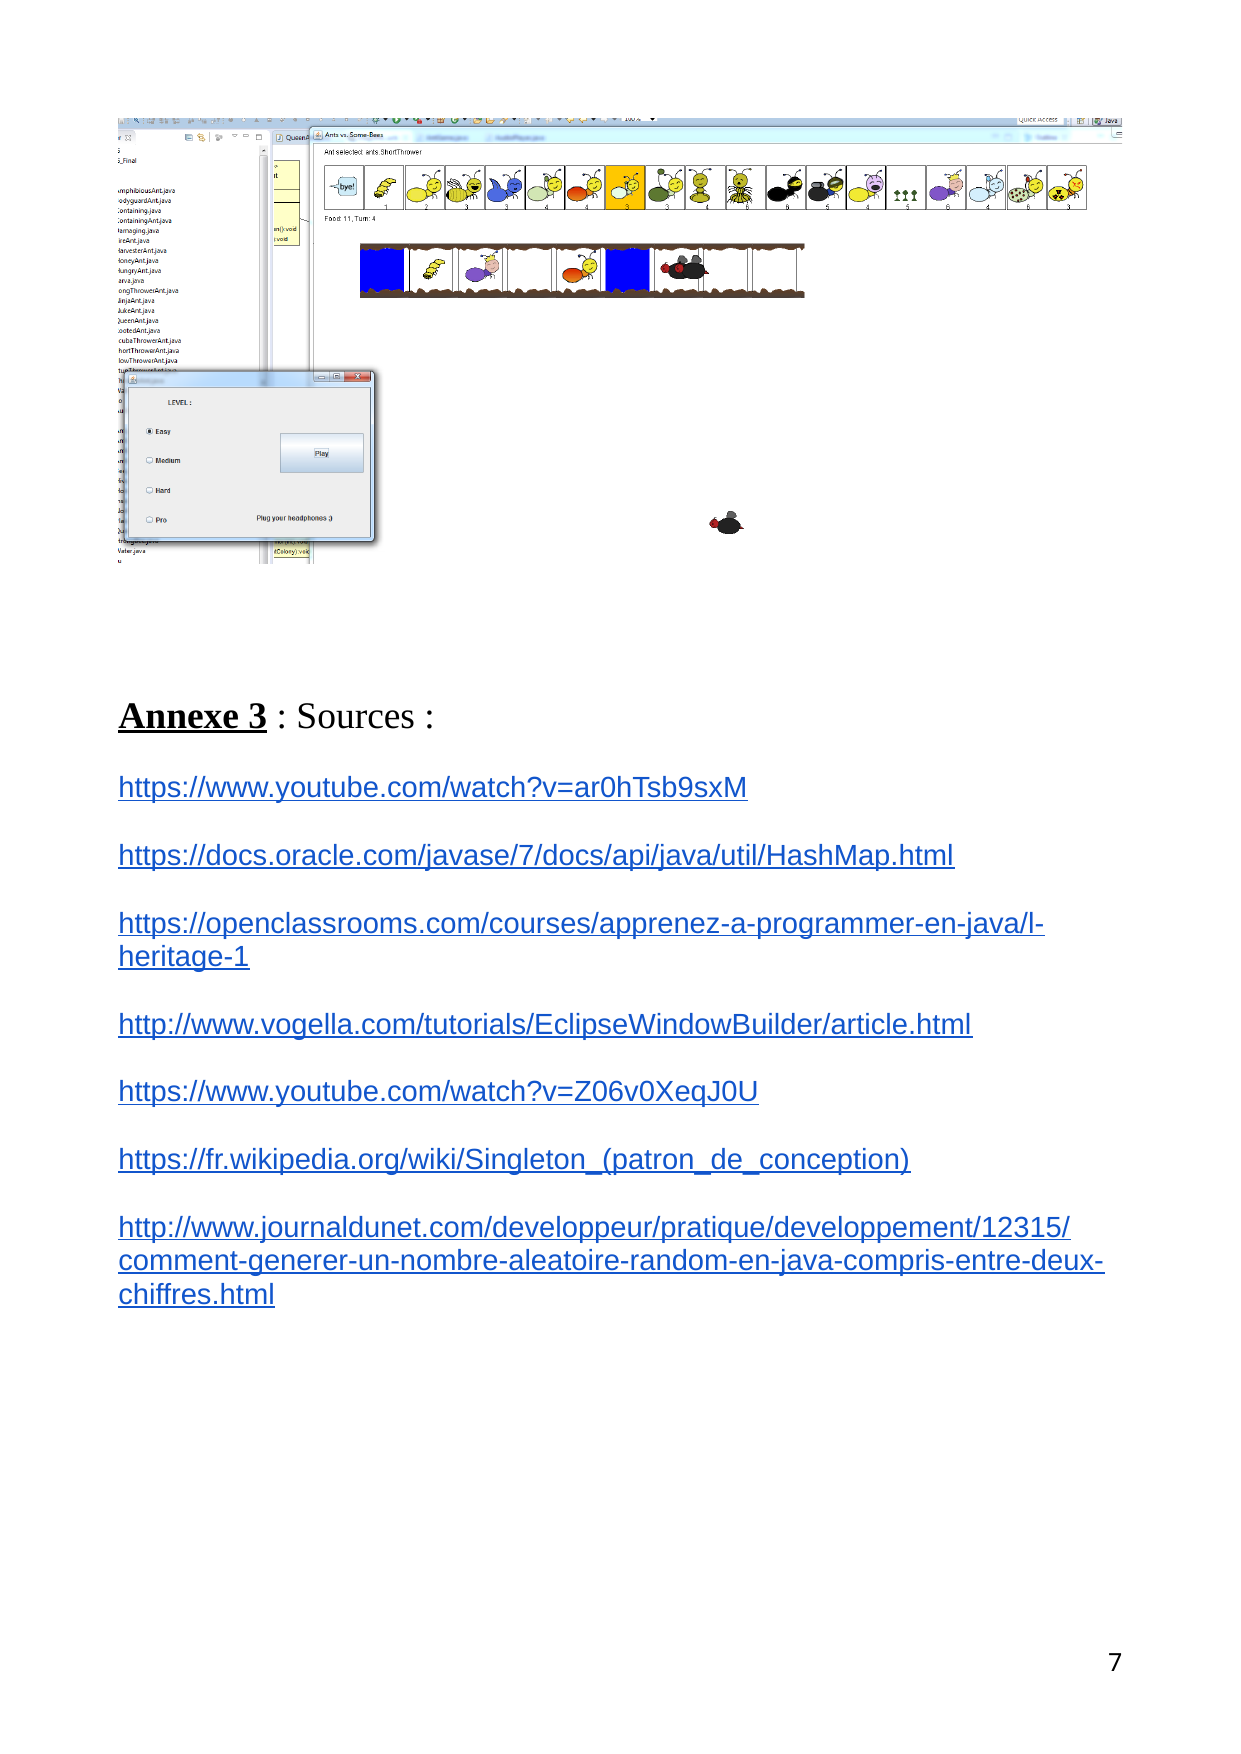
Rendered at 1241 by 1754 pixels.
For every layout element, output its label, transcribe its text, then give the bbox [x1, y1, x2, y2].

text http://www.vogella.com/tutorials/EclipseWindowBuilder/article.html [118, 1007, 1122, 1040]
text https://docs.oracle.com/javase/7/docs/api/java/util/HashMap.html [118, 838, 1122, 872]
picture [118, 118, 1123, 564]
text http://www.journaldunet.com/developpeur/pratique/developpement/12315/comment-generer-un-nombre-aleatoire-random-en-java-compris-entre-deux-chiffres.html [118, 1210, 1122, 1310]
text https://openclassrooms.com/courses/apprenez-a-programmer-en-java/l-heritage-1 [118, 906, 1122, 973]
text Annexe 3 : Sources : [118, 693, 1122, 736]
text https://www.youtube.com/watch?v=ar0hTsb9sxM [118, 771, 1122, 804]
text https://fr.wikipedia.org/wiki/Singleton_(patron_de_conception) [118, 1142, 1122, 1176]
text https://www.youtube.com/watch?v=Z06v0XeqJ0U [118, 1074, 1122, 1108]
